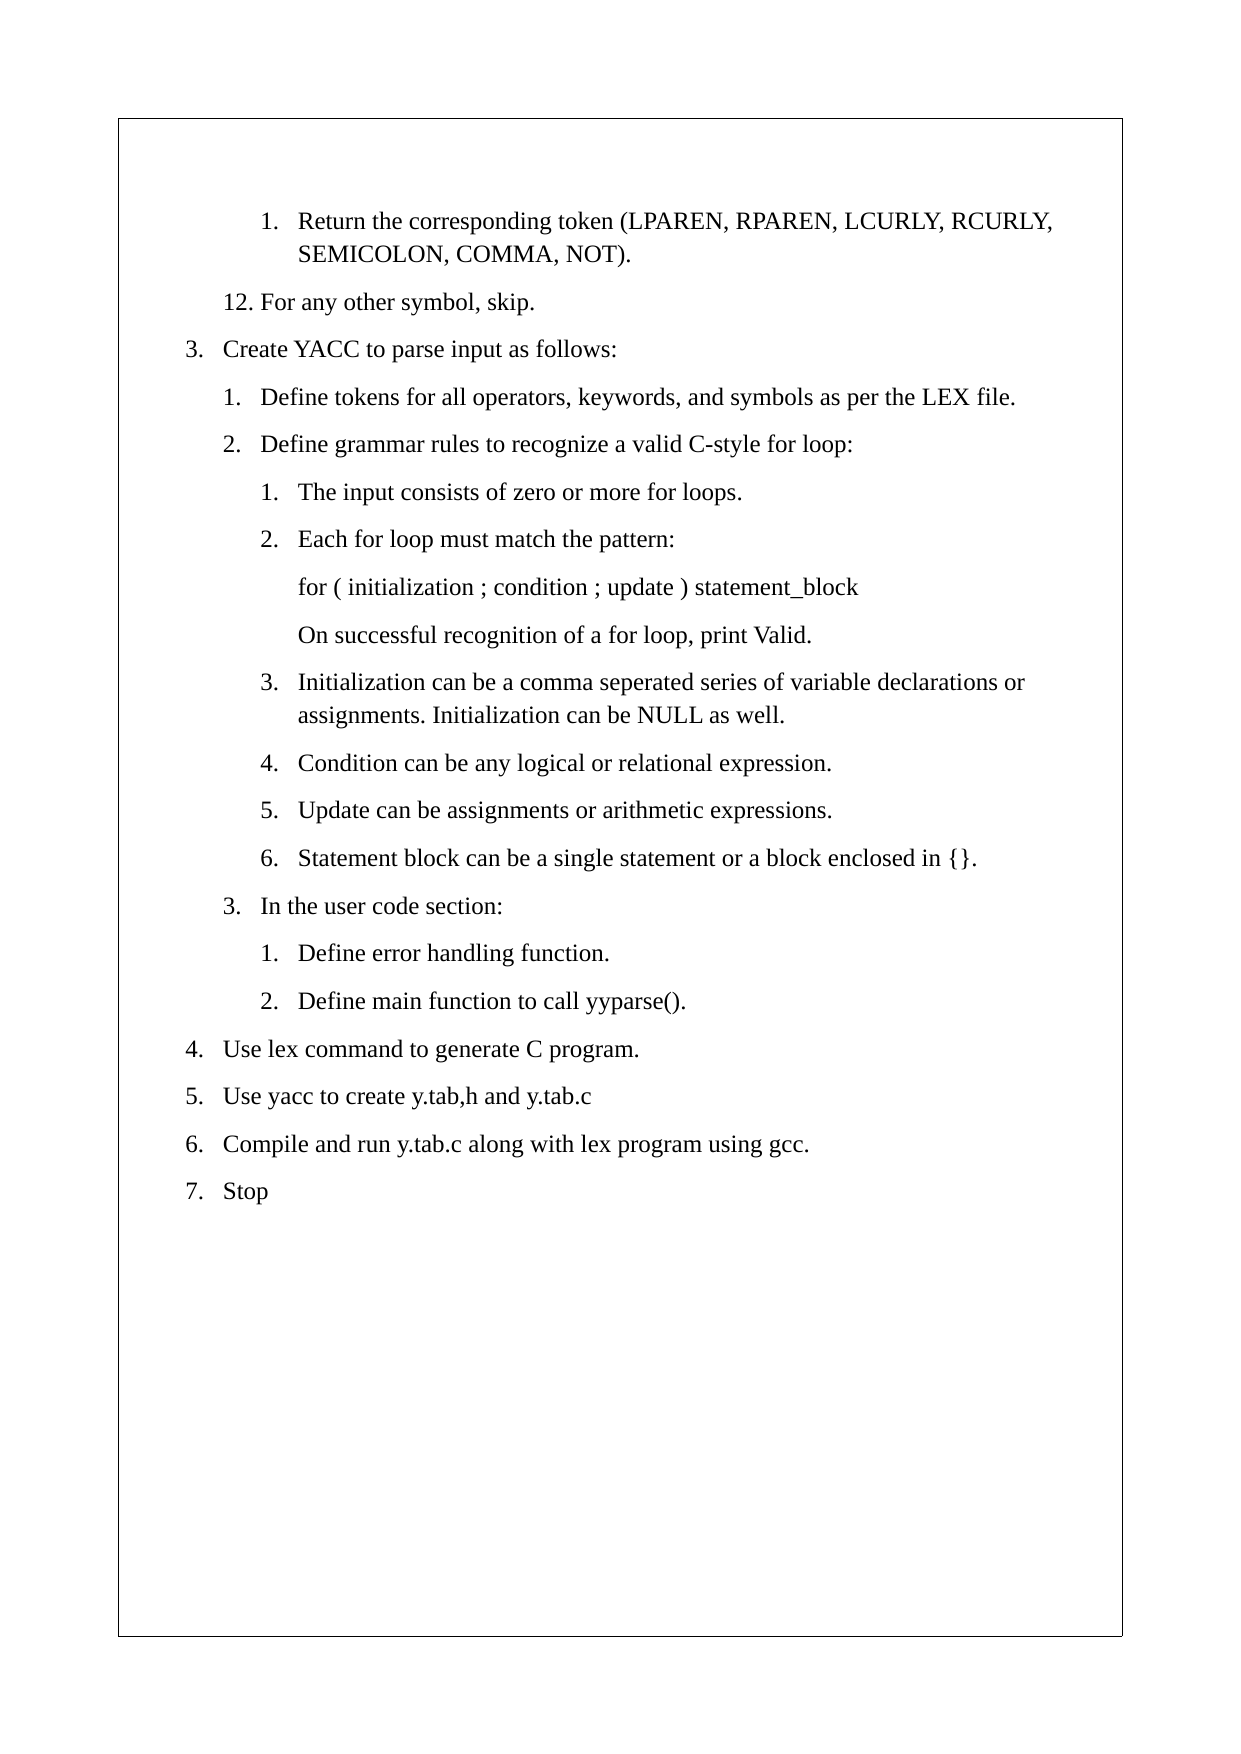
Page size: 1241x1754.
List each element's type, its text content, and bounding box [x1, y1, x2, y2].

list Statement block can be a single statement or a block enclosed in {}. [260, 843, 1092, 872]
list The input consists of zero or more for loops. [260, 477, 1092, 506]
list On successful recognition of a for loop, print Valid. [260, 620, 1092, 648]
list Create YACC to parse input as follows: [185, 334, 1092, 363]
list In the user code section: [223, 891, 1092, 919]
list Update can be assignments or arithmetic expressions. [260, 796, 1092, 824]
list for ( initialization ; condition ; update ) statement_block [260, 572, 1092, 601]
list Compile and run y.tab.c along with lex program using gcc. [185, 1129, 1092, 1158]
list Each for loop must match the pattern: [260, 524, 1092, 553]
list Define error handling function. [260, 938, 1092, 967]
list Define main function to call yyparse(). [260, 986, 1092, 1015]
list Use yacc to create y.tab,h and y.tab.c [185, 1081, 1092, 1110]
list Define grammar rules to recognize a valid C-style for loop: [223, 429, 1092, 458]
list Return the corresponding token (LPAREN, RPAREN, LCURLY, RCURLY, SEMICOLON, COMMA, NOT). [260, 206, 1092, 268]
list Define tokens for all operators, keywords, and symbols as per the LEX file. [223, 382, 1092, 411]
list Stop [185, 1176, 1092, 1205]
list Initialization can be a comma seperated series of variable declarations or assignments. Initialization can be NULL as well. [260, 667, 1092, 729]
list Condition can be any logical or relational expression. [260, 748, 1092, 777]
list Use lex command to generate C program. [185, 1034, 1092, 1062]
list For any other symbol, skip. [223, 287, 1092, 315]
